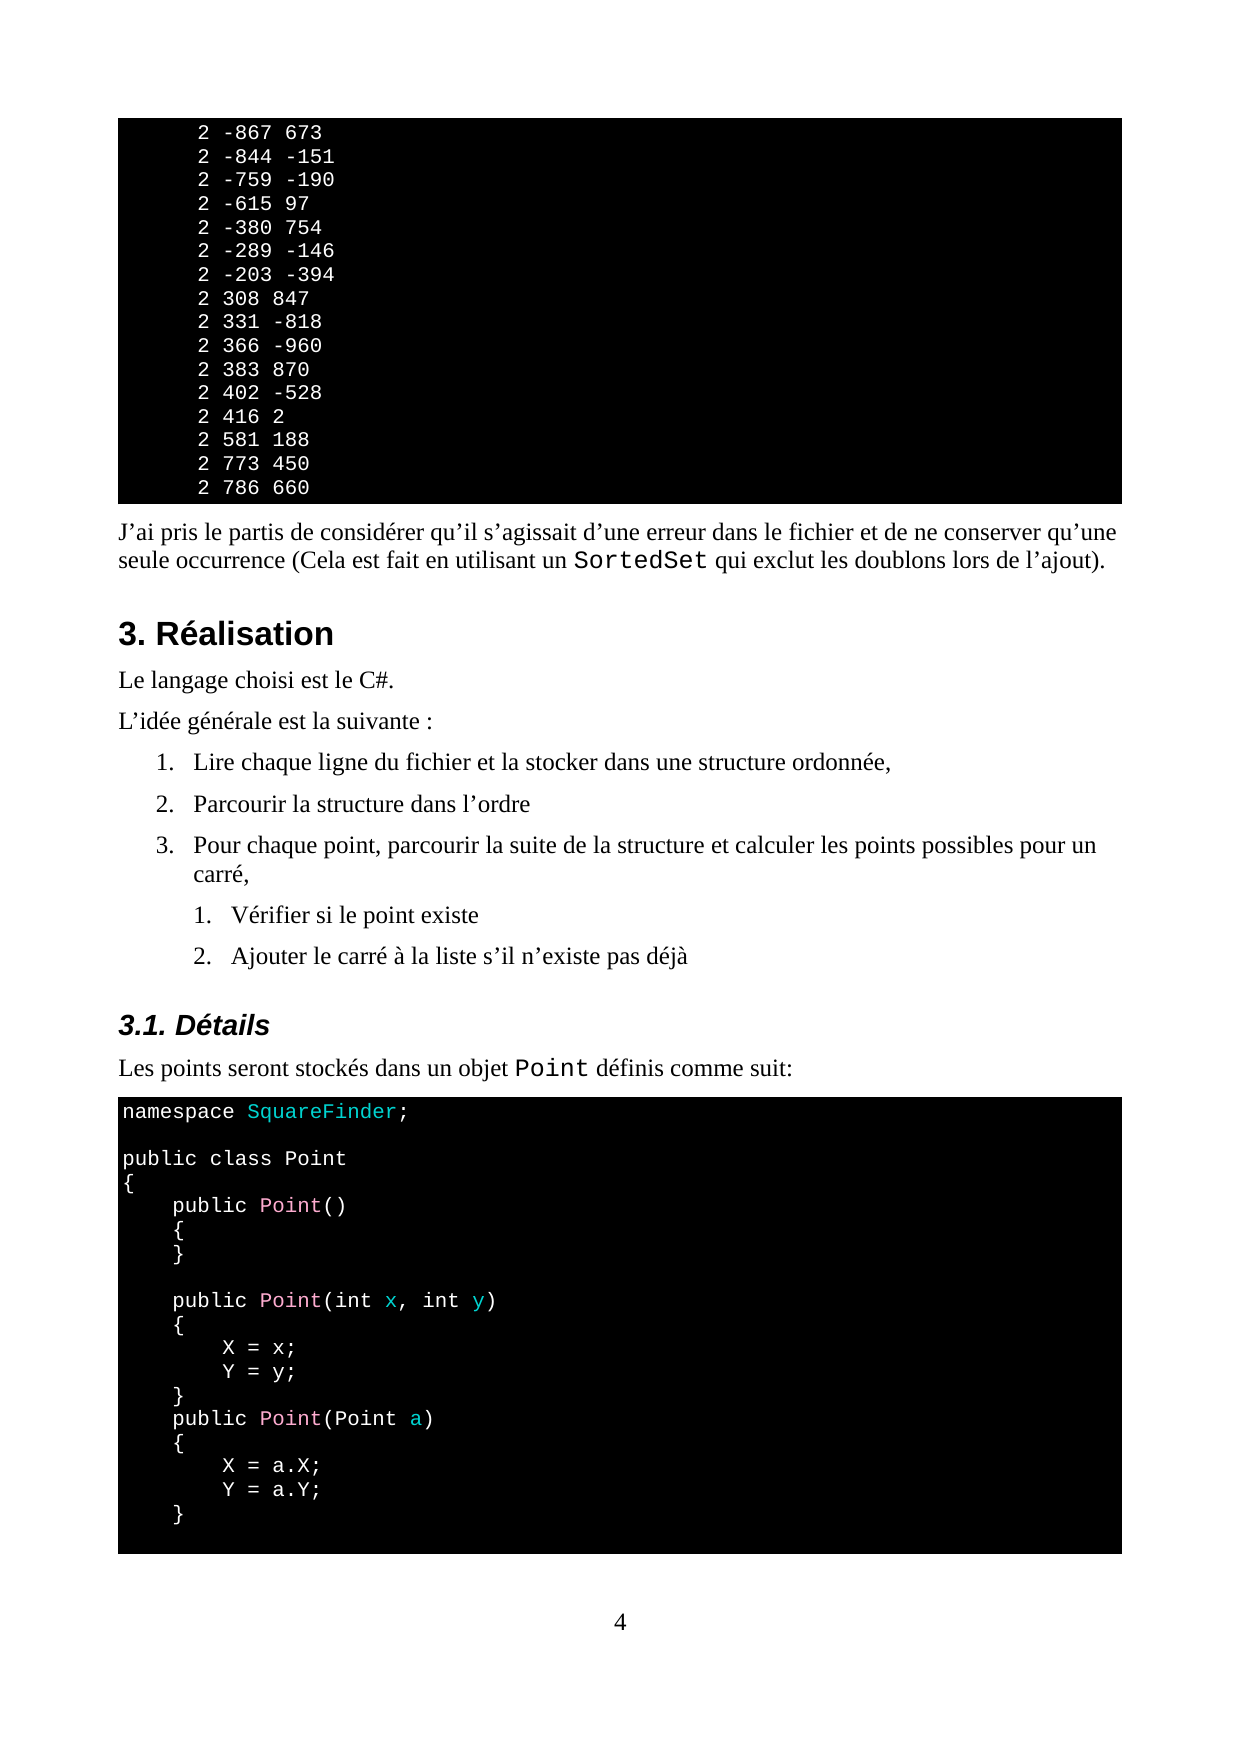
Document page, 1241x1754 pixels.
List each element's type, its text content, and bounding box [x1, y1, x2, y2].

text 2 -867 673 [119, 119, 1121, 142]
text Le langage choisi est le C#. [118, 665, 1122, 694]
list Ajouter le carré à la liste s’il n’existe pas déjà [193, 941, 1122, 970]
text 2 416 2 [119, 402, 1121, 426]
text } [119, 1499, 1121, 1522]
text J’ai pris le partis de considérer qu’il s’agissait d’une erreur dans le fichier et de ne conserver qu’une seule occurrence (Cela est fait en utilisant un SortedSet qui exclut les doublons lors de l’ajout). [118, 517, 1122, 576]
text Les points seront stockés dans un objet Point définis comme suit: [118, 1053, 1122, 1084]
text { [119, 1310, 1121, 1333]
text X = a.X; [119, 1452, 1121, 1475]
text 2 402 -528 [119, 378, 1121, 402]
list Pour chaque point, parcourir la suite de la structure et calculer les points possibles pour un carré, [156, 830, 1122, 887]
text 2 -844 -151 [119, 142, 1121, 165]
subtitle Détails [118, 1007, 1122, 1041]
text 2 -289 -146 [119, 236, 1121, 260]
list Vérifier si le point existe [193, 900, 1122, 929]
text 2 -759 -190 [119, 165, 1121, 189]
text public Point() [119, 1191, 1121, 1215]
text { [119, 1215, 1121, 1239]
text 2 786 660 [119, 473, 1121, 503]
text } [119, 1239, 1121, 1262]
text { [119, 1168, 1121, 1191]
text public Point(int x, int y) [119, 1286, 1121, 1310]
text 2 -380 754 [119, 213, 1121, 236]
text 2 308 847 [119, 284, 1121, 307]
text 2 383 870 [119, 354, 1121, 378]
list Parcourir la structure dans l’ordre [156, 789, 1122, 817]
subtitle Réalisation [118, 614, 1122, 652]
text 2 773 450 [119, 449, 1121, 473]
text namespace SquareFinder; [119, 1098, 1121, 1121]
text 2 -615 97 [119, 189, 1121, 213]
text { [119, 1428, 1121, 1452]
list Lire chaque ligne du fichier et la stocker dans une structure ordonnée, [156, 747, 1122, 776]
text } [119, 1381, 1121, 1404]
text public class Point [119, 1144, 1121, 1168]
text Y = y; [119, 1357, 1121, 1381]
text Y = a.Y; [119, 1475, 1121, 1499]
text L’idée générale est la suivante : [118, 706, 1122, 735]
text 2 366 -960 [119, 331, 1121, 354]
text X = x; [119, 1333, 1121, 1357]
text public Point(Point a) [119, 1404, 1121, 1428]
text 2 331 -818 [119, 307, 1121, 331]
text 2 581 188 [119, 426, 1121, 449]
text 2 -203 -394 [119, 260, 1121, 284]
